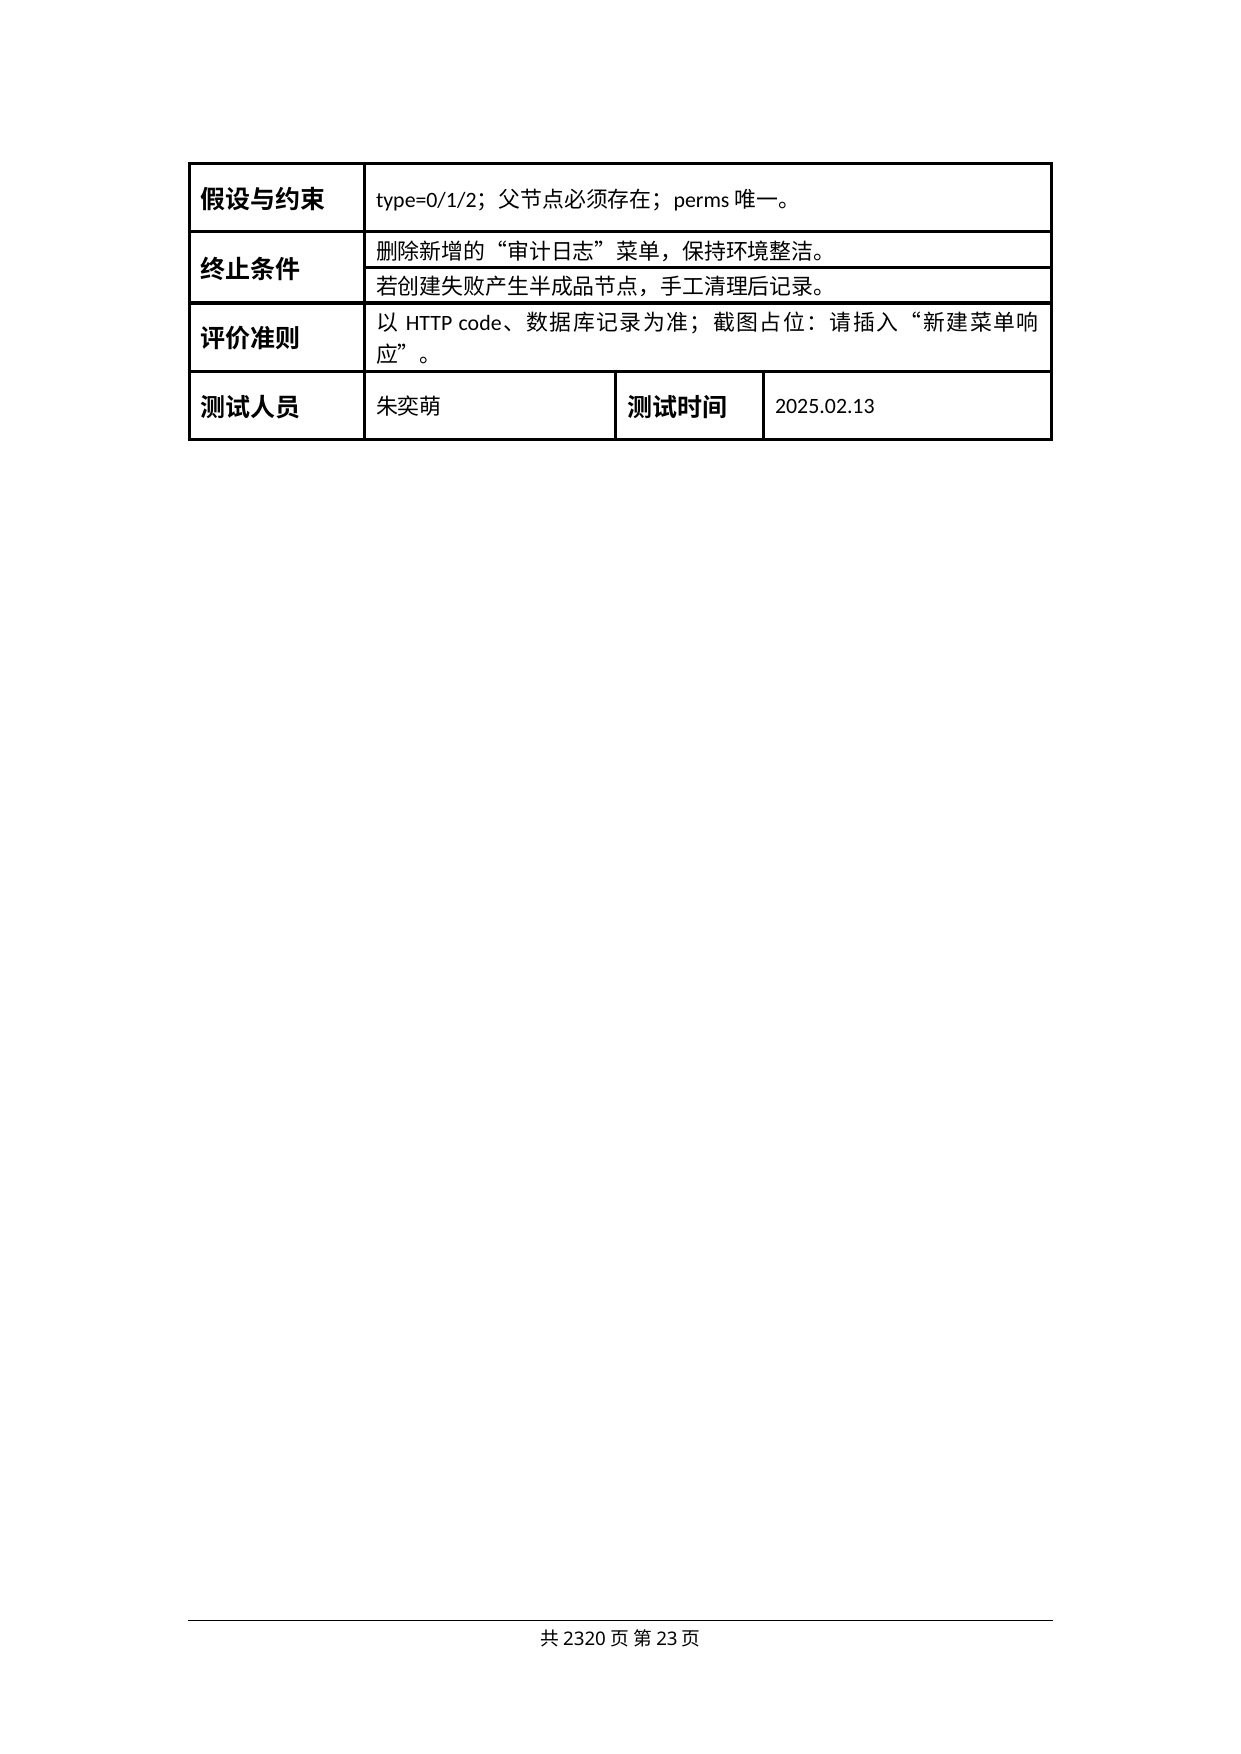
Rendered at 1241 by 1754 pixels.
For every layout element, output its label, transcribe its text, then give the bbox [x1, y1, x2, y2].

table_cell 假设与约束 [191, 165, 363, 230]
table_cell 若创建失败产生半成品节点，手工清理后记录。 [366, 269, 1050, 301]
table_cell 2025.02.13 [765, 373, 1050, 438]
table_cell 以 HTTP code、数据库记录为准；截图占位：请插入“新建菜单响应”。 [366, 305, 1050, 369]
table_cell 删除新增的“审计日志”菜单，保持环境整洁。 [366, 233, 1050, 266]
table_cell 测试人员 [191, 373, 363, 438]
table_cell 评价准则 [191, 305, 363, 369]
table_cell 朱奕萌 [366, 373, 614, 438]
table_cell 终止条件 [191, 233, 363, 301]
table_cell 测试时间 [617, 373, 762, 438]
table_cell type=0/1/2；父节点必须存在；perms 唯一。 [366, 165, 1050, 230]
